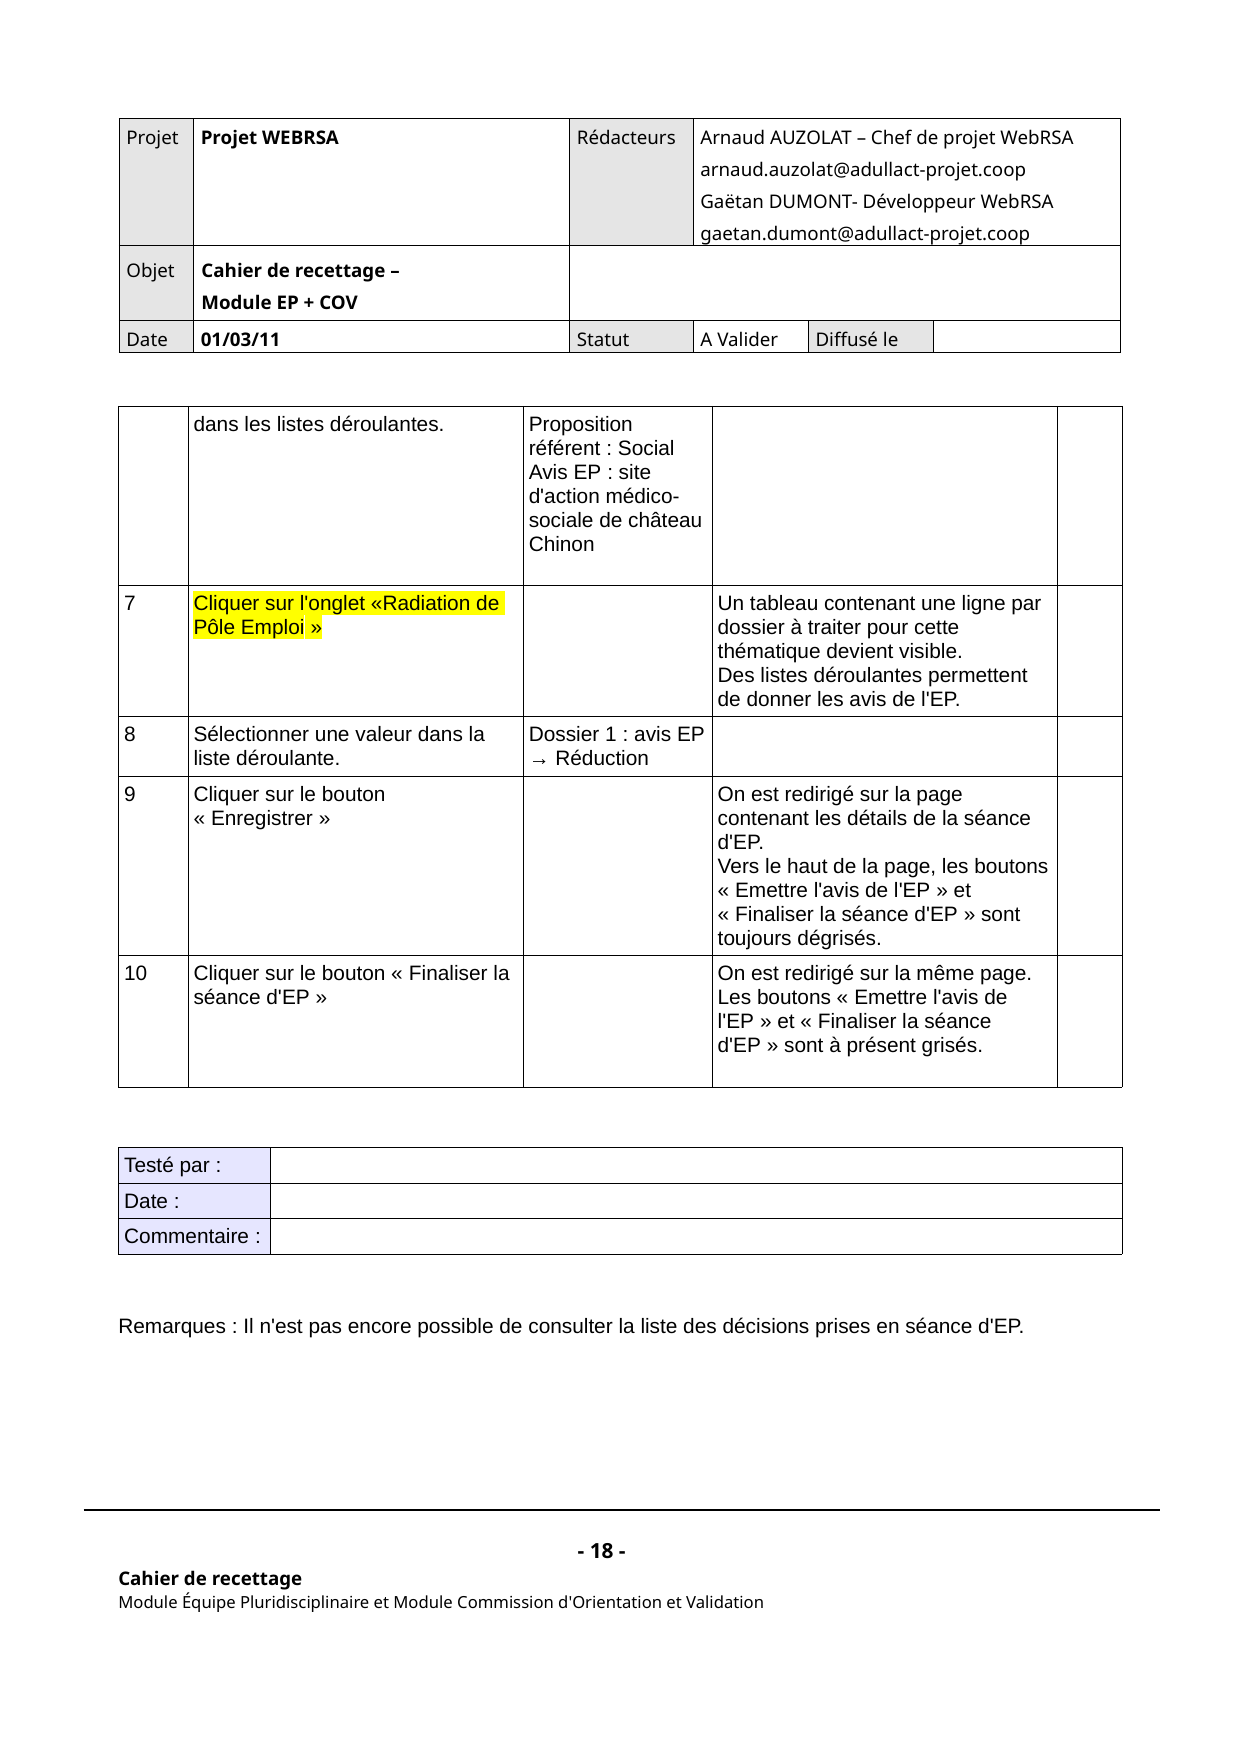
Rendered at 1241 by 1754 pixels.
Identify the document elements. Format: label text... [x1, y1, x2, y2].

table_cell Dossier 1 : avis EP → Réduction [524, 717, 712, 776]
table_cell Sélectionner une valeur dans la liste déroulante. [189, 717, 523, 776]
table_cell [271, 1219, 1122, 1254]
table_cell Date : [119, 1184, 270, 1218]
table_cell [1058, 586, 1122, 716]
table_cell Commentaire : [119, 1219, 270, 1254]
table_cell [713, 717, 1057, 776]
table_cell [713, 407, 1057, 585]
table_cell [524, 956, 712, 1087]
text Remarques : Il n'est pas encore possible de consulter la liste des décisions prises en séance d'EP. [118, 1314, 1122, 1338]
table_cell 7 [119, 586, 188, 716]
table_cell Un tableau contenant une ligne par dossier à traiter pour cette thématique devient visible. Des listes déroulantes permettent de donner les avis de l'EP. [713, 586, 1057, 716]
table_cell [271, 1184, 1122, 1218]
table_header Testé par : [119, 1148, 270, 1183]
table_header [271, 1148, 1122, 1183]
table_cell [1058, 717, 1122, 776]
table_cell 10 [119, 956, 188, 1087]
table_cell dans les listes déroulantes. [189, 407, 523, 585]
table_cell [1058, 956, 1122, 1087]
table_cell Cliquer sur le bouton « Enregistrer » [189, 777, 523, 955]
table_cell On est redirigé sur la même page. Les boutons « Emettre l'avis de l'EP » et « Finaliser la séance d'EP » sont à présent grisés. [713, 956, 1057, 1087]
table_cell [524, 777, 712, 955]
table_cell 8 [119, 717, 188, 776]
table_cell Cliquer sur le bouton « Finaliser la séance d'EP » [189, 956, 523, 1087]
table_cell 9 [119, 777, 188, 955]
table_cell Proposition référent : Social Avis EP : site d'action médico-sociale de château Chinon [524, 407, 712, 585]
table_cell On est redirigé sur la page contenant les détails de la séance d'EP. Vers le haut de la page, les boutons « Emettre l'avis de l'EP » et « Finaliser la séance d'EP » sont toujours dégrisés. [713, 777, 1057, 955]
table_cell [524, 586, 712, 716]
table_cell [119, 407, 188, 585]
table_cell [1058, 777, 1122, 955]
table_cell [1058, 407, 1122, 585]
table_cell Cliquer sur l'onglet «Radiation de Pôle Emploi » [189, 586, 523, 716]
